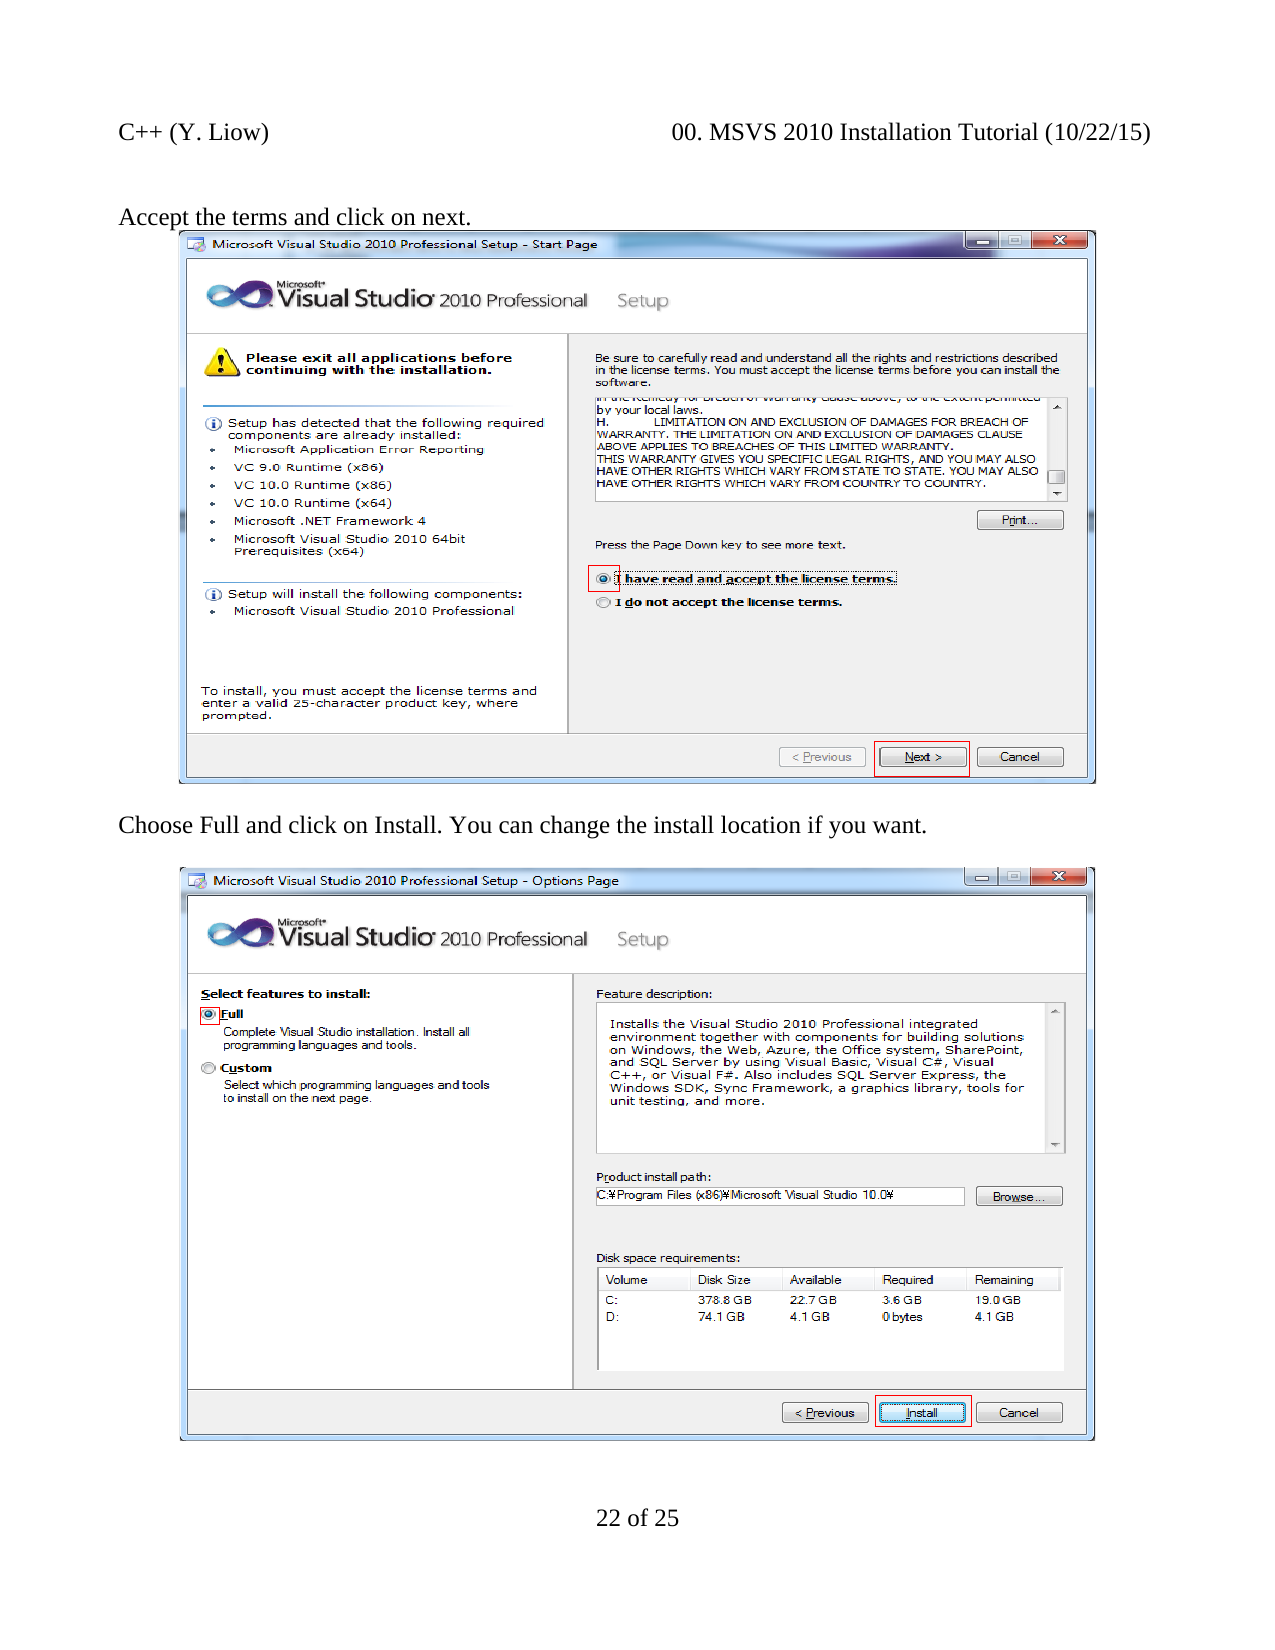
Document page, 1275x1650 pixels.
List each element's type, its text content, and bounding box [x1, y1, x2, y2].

text Choose Full and click on Install. You can change the install location if you want. [118, 812, 1157, 839]
picture [179, 867, 1096, 1441]
picture [178, 230, 1097, 784]
text Accept the terms and click on next. [118, 203, 1157, 231]
